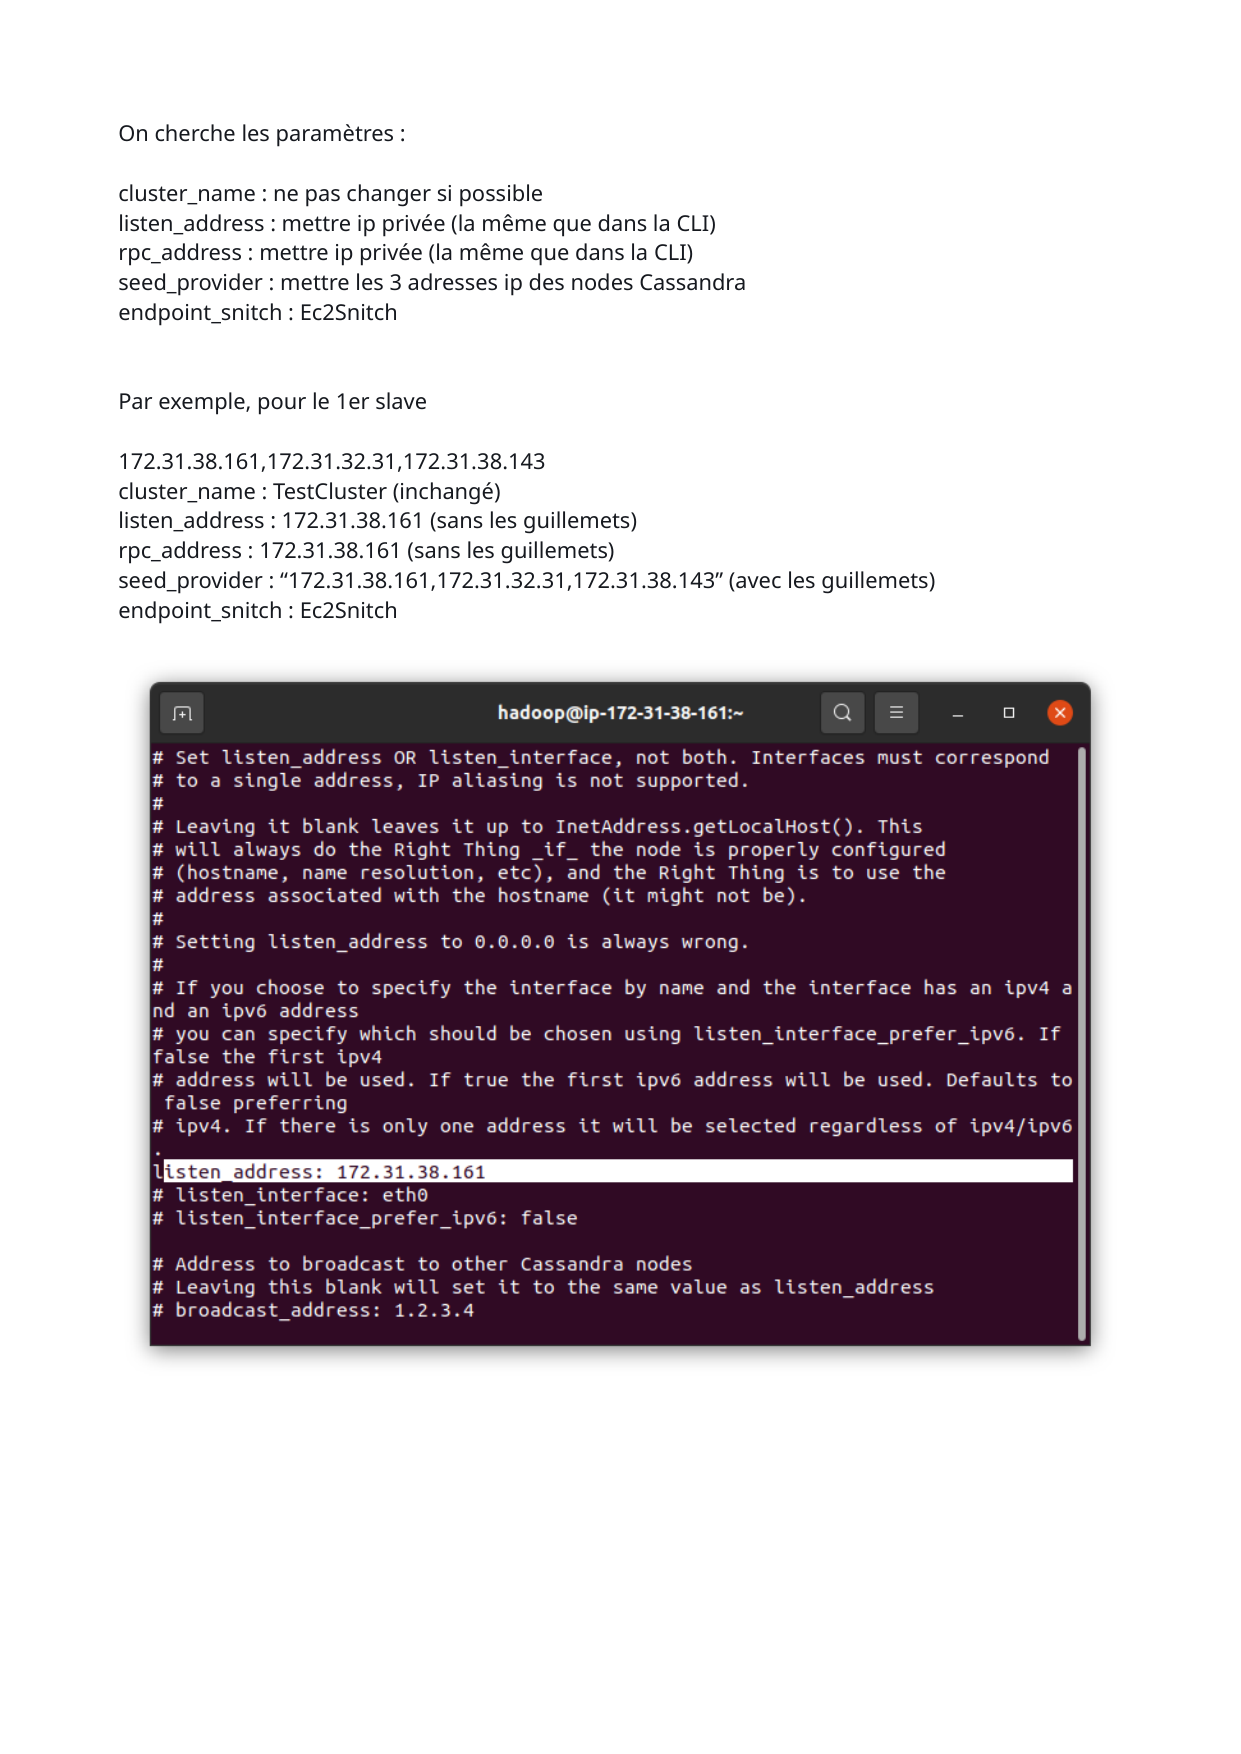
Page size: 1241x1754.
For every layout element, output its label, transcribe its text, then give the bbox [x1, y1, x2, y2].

text Par exemple, pour le 1er slave [118, 386, 1122, 416]
text rpc_address : mettre ip privée (la même que dans la CLI) [118, 237, 1122, 267]
text cluster_name : TestCluster (inchangé) [118, 476, 1122, 505]
text listen_address : mettre ip privée (la même que dans la CLI) [118, 207, 1122, 237]
text rpc_address : 172.31.38.161 (sans les guillemets) [118, 535, 1122, 565]
text 172.31.38.161,172.31.32.31,172.31.38.143 [118, 446, 1122, 476]
text endpoint_snitch : Ec2Snitch [118, 595, 1122, 624]
text listen_address : 172.31.38.161 (sans les guillemets) [118, 505, 1122, 535]
text cluster_name : ne pas changer si possible [118, 178, 1122, 207]
text seed_provider : mettre les 3 adresses ip des nodes Cassandra [118, 267, 1122, 297]
text On cherche les paramètres : [118, 118, 1122, 148]
text endpoint_snitch : Ec2Snitch [118, 297, 1122, 327]
text seed_provider : “172.31.38.161,172.31.32.31,172.31.38.143” (avec les guillemets) [118, 565, 1122, 595]
